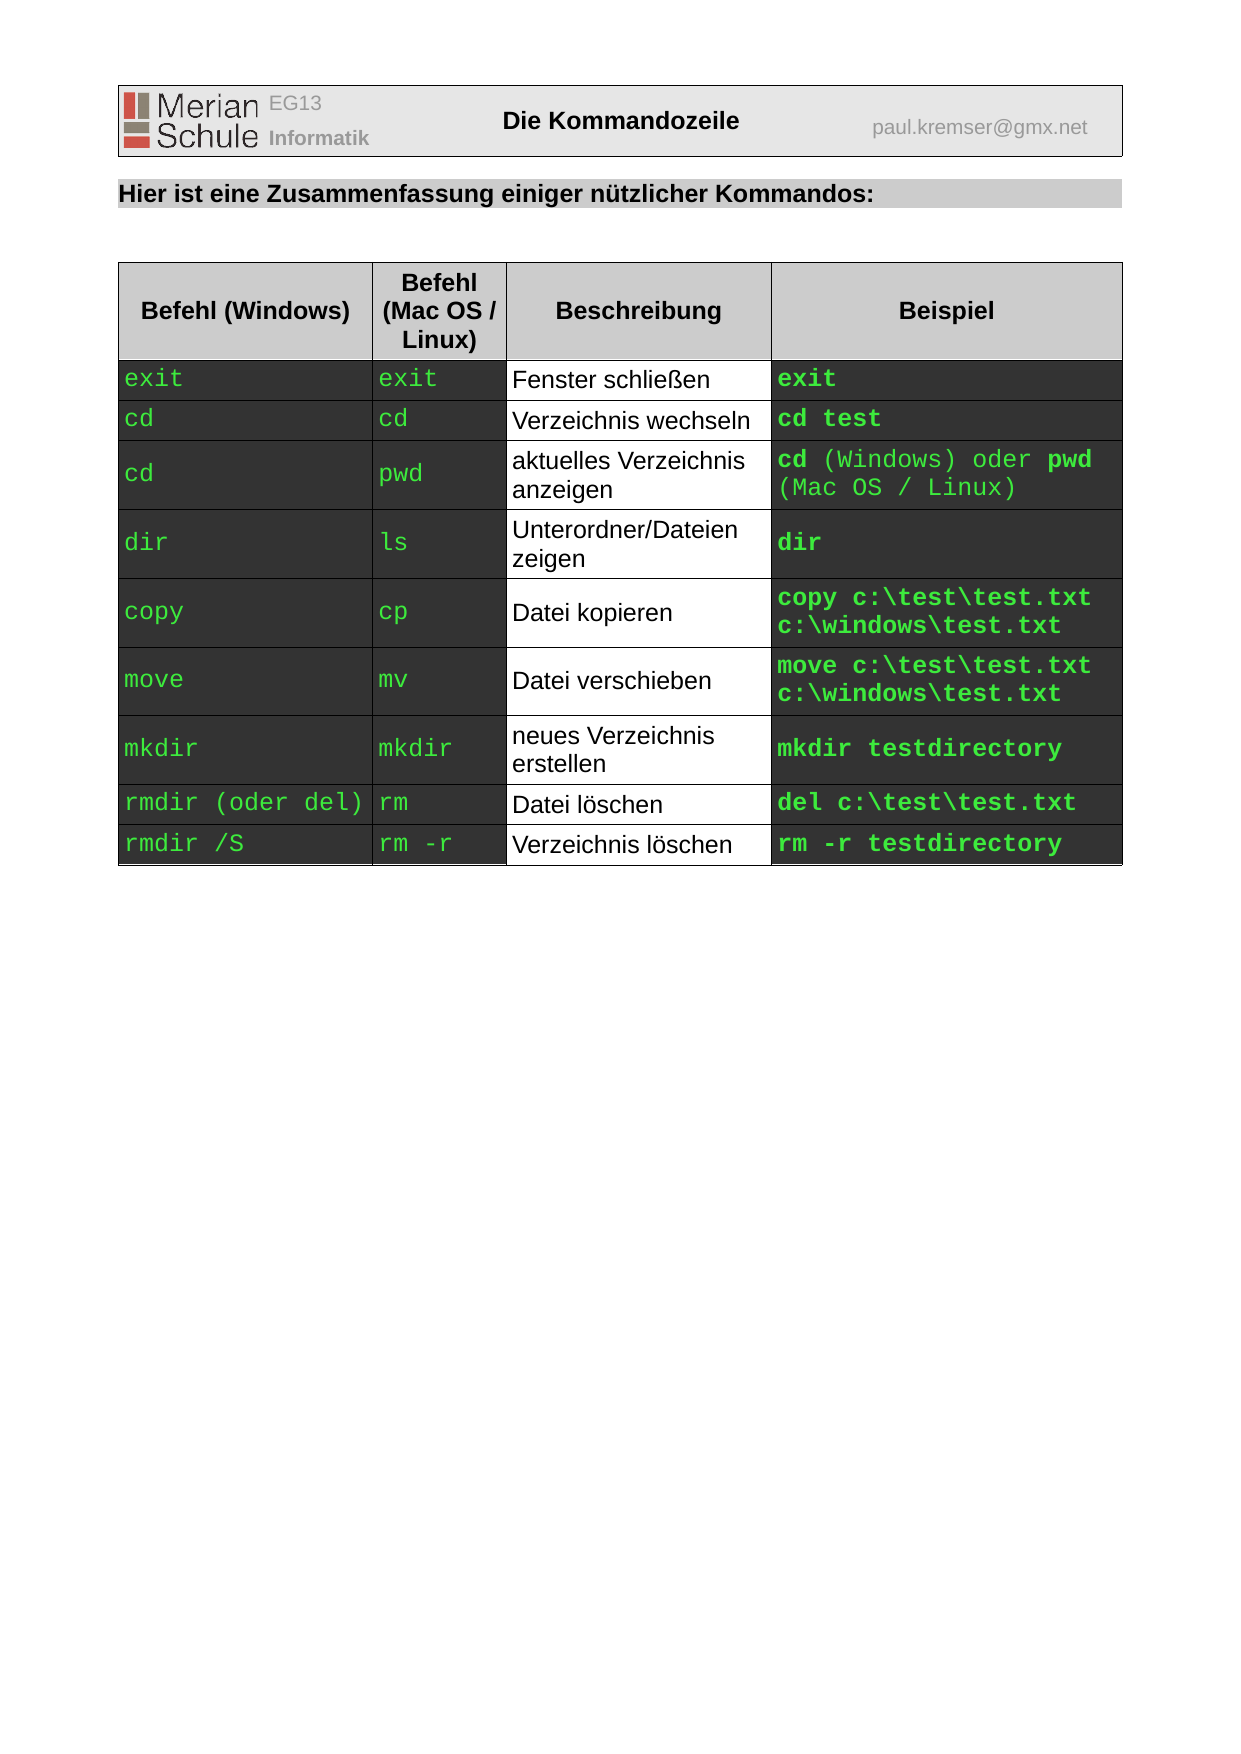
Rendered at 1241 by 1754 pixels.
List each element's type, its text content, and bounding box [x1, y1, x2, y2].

table_cell exit [772, 361, 1122, 400]
table_cell rm -r [373, 825, 506, 864]
table_cell cd [119, 441, 372, 509]
table_cell mkdir [373, 716, 506, 784]
table_cell aktuelles Verzeichnis anzeigen [507, 441, 771, 509]
table_cell mkdir testdirectory [772, 716, 1122, 784]
table_cell Datei verschieben [507, 648, 771, 715]
table_header Beschreibung [507, 263, 771, 359]
table_cell Datei kopieren [507, 579, 771, 647]
table_cell Verzeichnis löschen [507, 825, 771, 864]
table_cell Verzeichnis wechseln [507, 401, 771, 440]
table_header Beispiel [772, 263, 1122, 359]
table_cell exit [119, 361, 372, 400]
table_header Befehl (Mac OS / Linux) [373, 263, 506, 359]
table_cell Unterordner/Dateien zeigen [507, 510, 771, 578]
table_cell rmdir /S [119, 825, 372, 864]
table_cell move [119, 648, 372, 715]
table_cell move c:\test\test.txt c:\windows\test.txt [772, 648, 1122, 715]
table_cell pwd [373, 441, 506, 509]
table_cell Datei löschen [507, 785, 771, 824]
table_cell copy [119, 579, 372, 647]
table_cell ls [373, 510, 506, 578]
table_cell copy c:\test\test.txt c:\windows\test.txt [772, 579, 1122, 647]
table_cell neues Verzeichnis erstellen [507, 716, 771, 784]
table_cell dir [119, 510, 372, 578]
table_cell mv [373, 648, 506, 715]
table_cell rmdir (oder del) [119, 785, 372, 824]
table_cell del c:\test\test.txt [772, 785, 1122, 824]
table_cell cd [373, 401, 506, 440]
table_cell rm [373, 785, 506, 824]
table_cell Fenster schließen [507, 361, 771, 400]
table_cell rm -r testdirectory [772, 825, 1122, 864]
table_cell mkdir [119, 716, 372, 784]
table_cell cp [373, 579, 506, 647]
table_cell cd test [772, 401, 1122, 440]
picture [123, 92, 258, 148]
table_cell dir [772, 510, 1122, 578]
table_cell cd (Windows) oder pwd (Mac OS / Linux) [772, 441, 1122, 509]
table_cell cd [119, 401, 372, 440]
table_header Befehl (Windows) [119, 263, 372, 359]
text Hier ist eine Zusammenfassung einiger nützlicher Kommandos: [118, 179, 1122, 208]
table_cell exit [373, 361, 506, 400]
